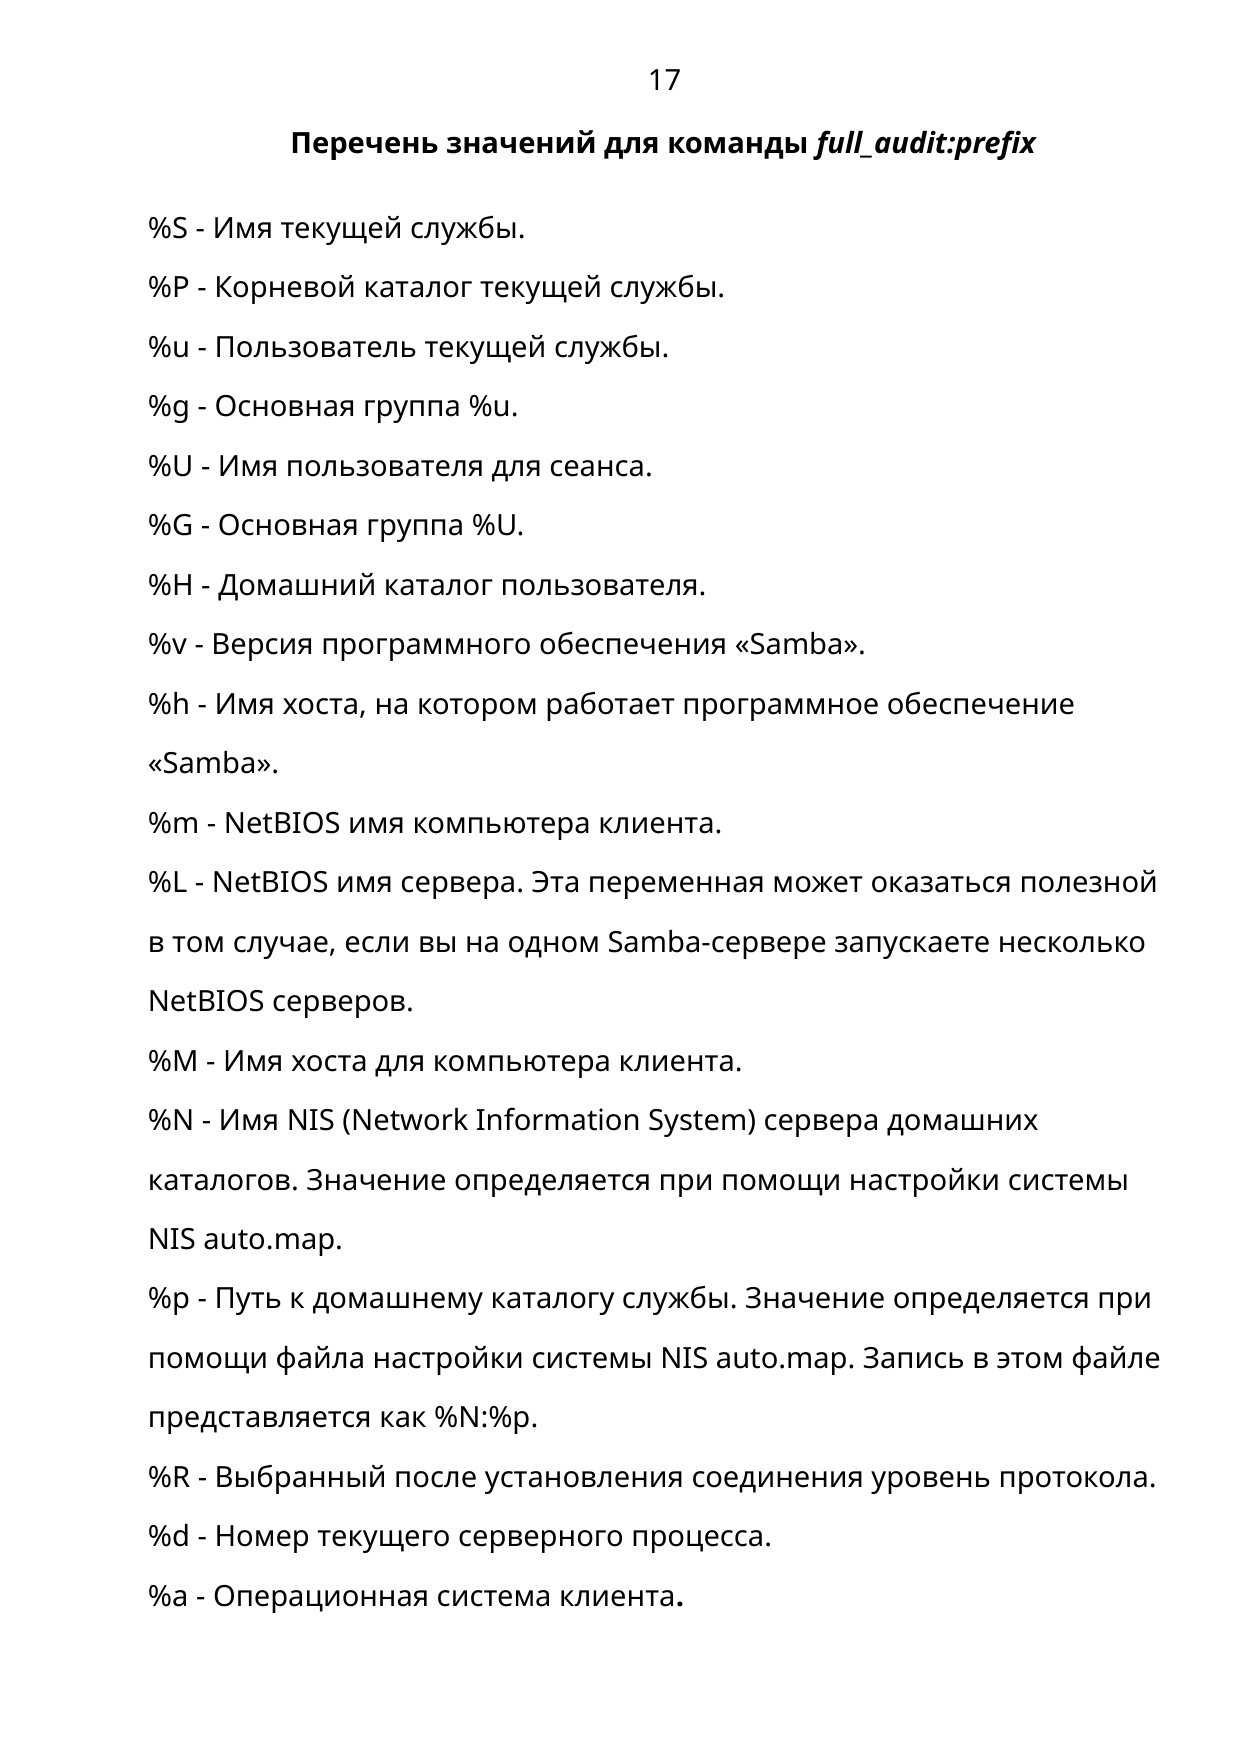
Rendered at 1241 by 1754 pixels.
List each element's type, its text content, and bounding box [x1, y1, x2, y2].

text %S - Имя текущей службы. %P - Корневой каталог текущей службы. %u - Пользователь текущей службы. %g - Основная группа %u. %U - Имя пользователя для сеанса. %G - Основная группа %U. %H - Домашний каталог пользователя. %v - Версия программного обеспечения «Samba». %h - Имя хоста, на котором работает программное обеспечение «Samba». %m - NetBIOS имя компьютера клиента. %L - NetBIOS имя сервера. Эта переменная может оказаться полезной в том случае, если вы на одном Samba-сервере запускаете несколько NetBIOS серверов. %M - Имя хоста для компьютера клиента. %N - Имя NIS (Network Information System) сервера домашних каталогов. Значение определяется при помощи настройки системы NIS auto.map. %p - Путь к домашнему каталогу службы. Значение определяется при помощи файла настройки системы NIS auto.map. Запись в этом файле представляется как %N:%p. %R - Выбранный после установления соединения уровень протокола. %d - Номер текущего серверного процесса. %a - Операционная система клиента. [148, 207, 1181, 1615]
text Перечень значений для команды full_audit:prefix [148, 122, 1181, 162]
